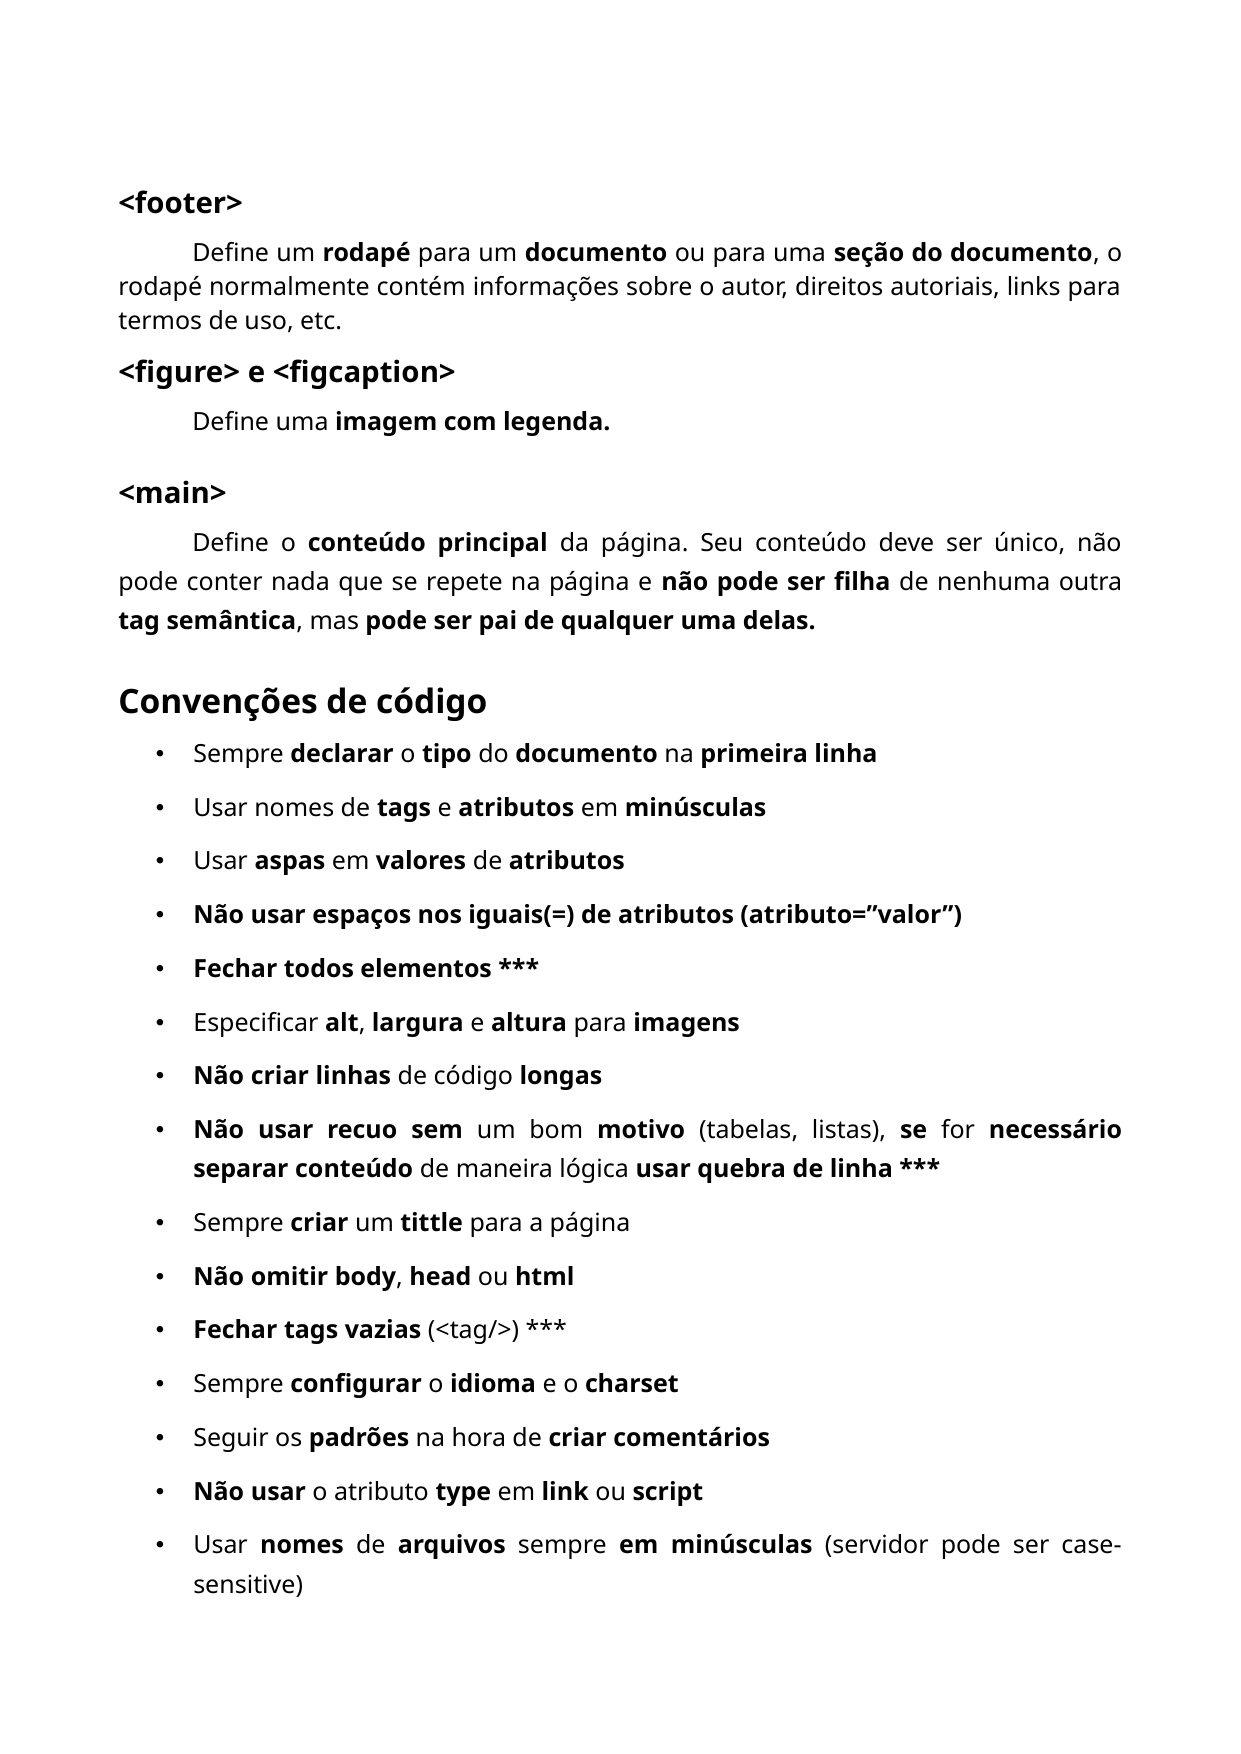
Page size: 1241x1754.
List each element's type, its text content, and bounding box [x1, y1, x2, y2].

subtitle Convenções de código [118, 677, 1122, 723]
list Não usar recuo sem um bom motivo (tabelas, listas), se for necessário separar conteúdo de maneira lógica usar quebra de linha *** [156, 1112, 1122, 1185]
list Não usar espaços nos iguais(=) de atributos (atributo=”valor”) [156, 897, 1122, 931]
list Fechar todos elementos *** [156, 950, 1122, 984]
subtitle <figure> e <figcaption> [118, 351, 1122, 391]
list Não criar linhas de código longas [156, 1058, 1122, 1092]
subtitle <main> [118, 472, 1122, 512]
list Não usar o atributo type em link ou script [156, 1473, 1122, 1507]
list Usar aspas em valores de atributos [156, 843, 1122, 877]
list Sempre criar um tittle para a página [156, 1204, 1122, 1239]
list Usar nomes de arquivos sempre em minúsculas (servidor pode ser case-sensitive) [156, 1527, 1122, 1600]
list Usar nomes de tags e atributos em minúsculas [156, 789, 1122, 823]
list Não omitir body, head ou html [156, 1258, 1122, 1292]
text Define uma imagem com legenda. [118, 403, 1122, 437]
list Seguir os padrões na hora de criar comentários [156, 1419, 1122, 1454]
text Define o conteúdo principal da página. Seu conteúdo deve ser único, não pode conter nada que se repete na página e não pode ser filha de nenhuma outra tag semântica, mas pode ser pai de qualquer uma delas. [118, 524, 1122, 637]
text Define um rodapé para um documento ou para uma seção do documento, o rodapé normalmente contém informações sobre o autor, direitos autoriais, links para termos de uso, etc. [118, 234, 1122, 336]
list Sempre declarar o tipo do documento na primeira linha [156, 735, 1122, 769]
list Especificar alt, largura e altura para imagens [156, 1004, 1122, 1038]
list Fechar tags vazias (<tag/>) *** [156, 1312, 1122, 1346]
list Sempre configurar o idioma e o charset [156, 1366, 1122, 1400]
subtitle <footer> [118, 182, 1122, 222]
